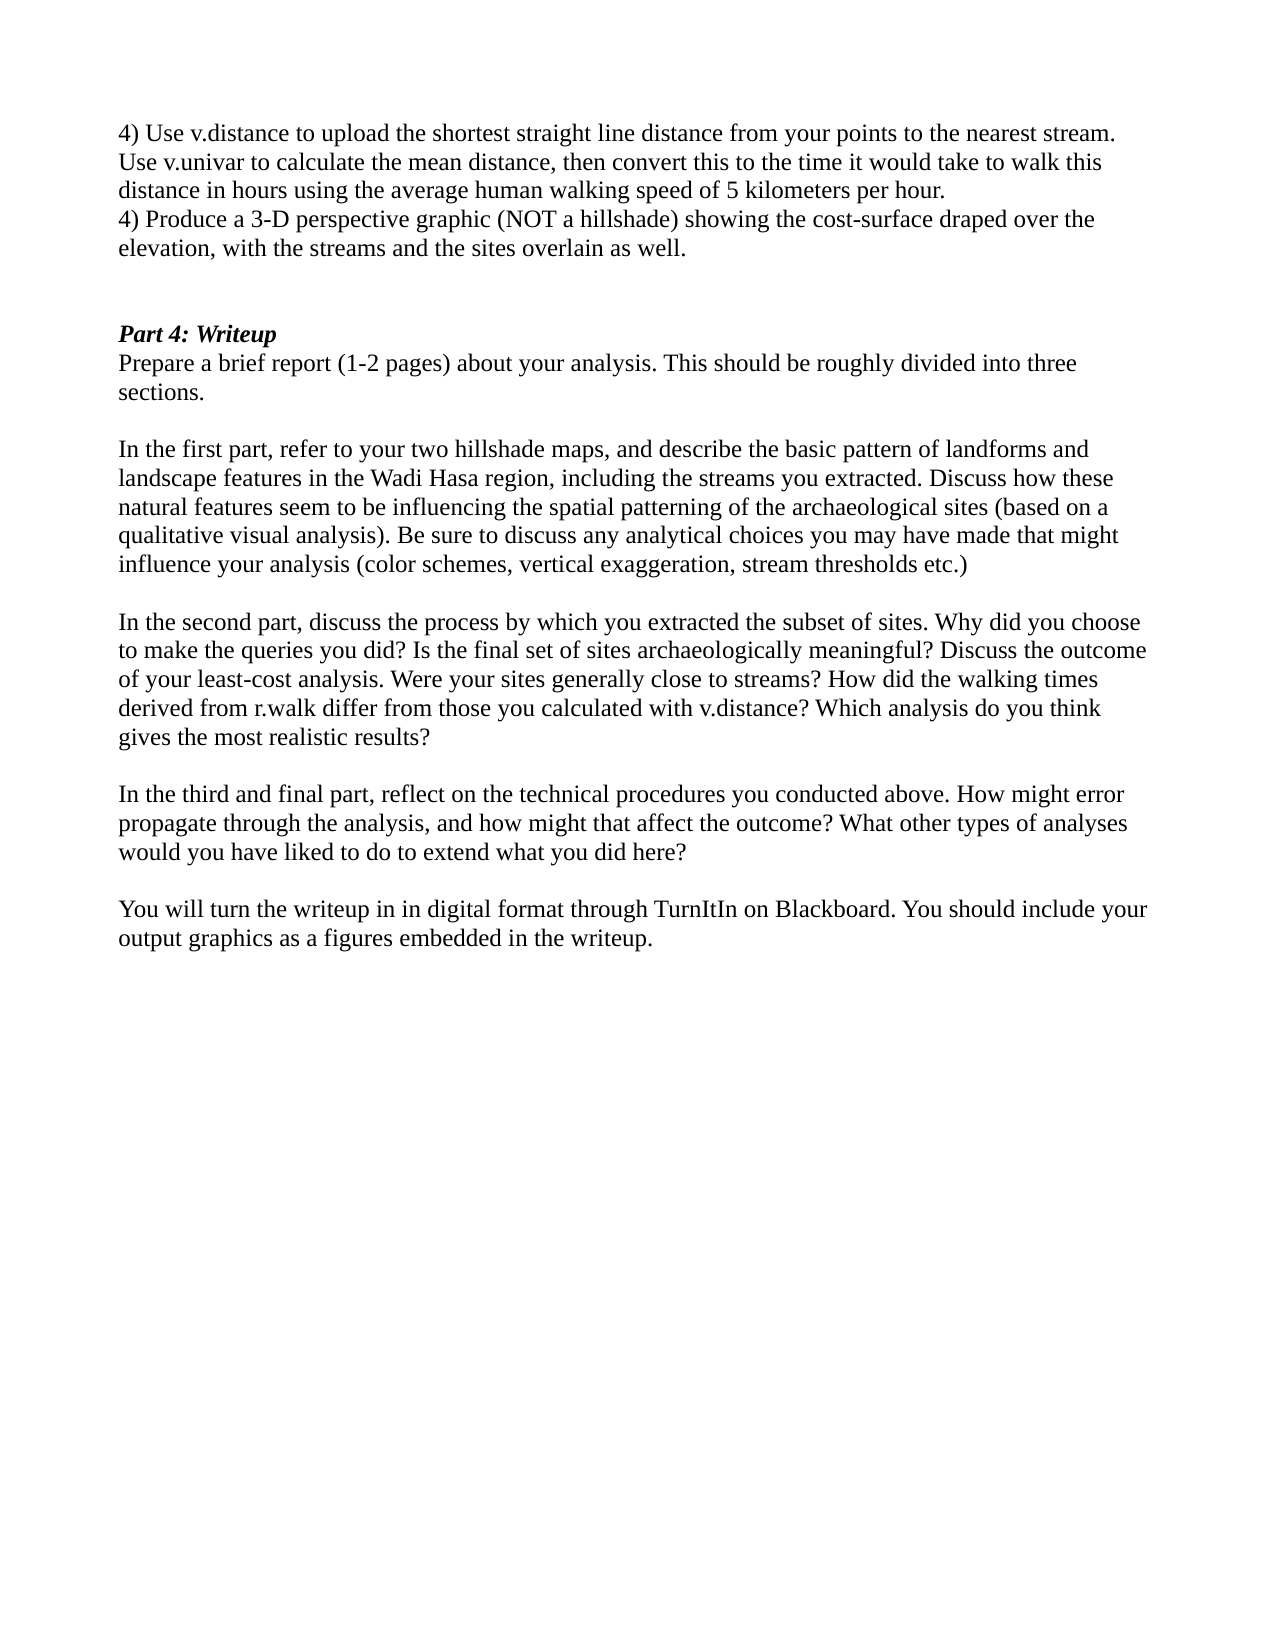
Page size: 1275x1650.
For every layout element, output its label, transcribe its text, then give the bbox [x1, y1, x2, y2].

text In the second part, discuss the process by which you extracted the subset of sites. Why did you choose to make the queries you did? Is the final set of sites archaeologically meaningful? Discuss the outcome of your least-cost analysis. Were your sites generally close to streams? How did the walking times derived from r.walk differ from those you calculated with v.distance? Which analysis do you think gives the most realistic results? [118, 607, 1157, 751]
text You will turn the writeup in in digital format through TurnItIn on Blackboard. You should include your output graphics as a figures embedded in the writeup. [118, 894, 1157, 952]
text 4) Produce a 3-D perspective graphic (NOT a hillshade) showing the cost-surface draped over the elevation, with the streams and the sites overlain as well. [118, 204, 1157, 262]
text Prepare a brief report (1-2 pages) about your analysis. This should be roughly divided into three sections. [118, 348, 1157, 406]
text 4) Use v.distance to upload the shortest straight line distance from your points to the nearest stream. Use v.univar to calculate the mean distance, then convert this to the time it would take to walk this distance in hours using the average human walking speed of 5 kilometers per hour. [118, 118, 1157, 204]
text Part 4: Writeup [118, 319, 1157, 348]
text In the third and final part, reflect on the technical procedures you conducted above. How might error propagate through the analysis, and how might that affect the outcome? What other types of analyses would you have liked to do to extend what you did here? [118, 779, 1157, 866]
text In the first part, refer to your two hillshade maps, and describe the basic pattern of landforms and landscape features in the Wadi Hasa region, including the streams you extracted. Discuss how these natural features seem to be influencing the spatial patterning of the archaeological sites (based on a qualitative visual analysis). Be sure to discuss any analytical choices you may have made that might influence your analysis (color schemes, vertical exaggeration, stream thresholds etc.) [118, 434, 1157, 578]
